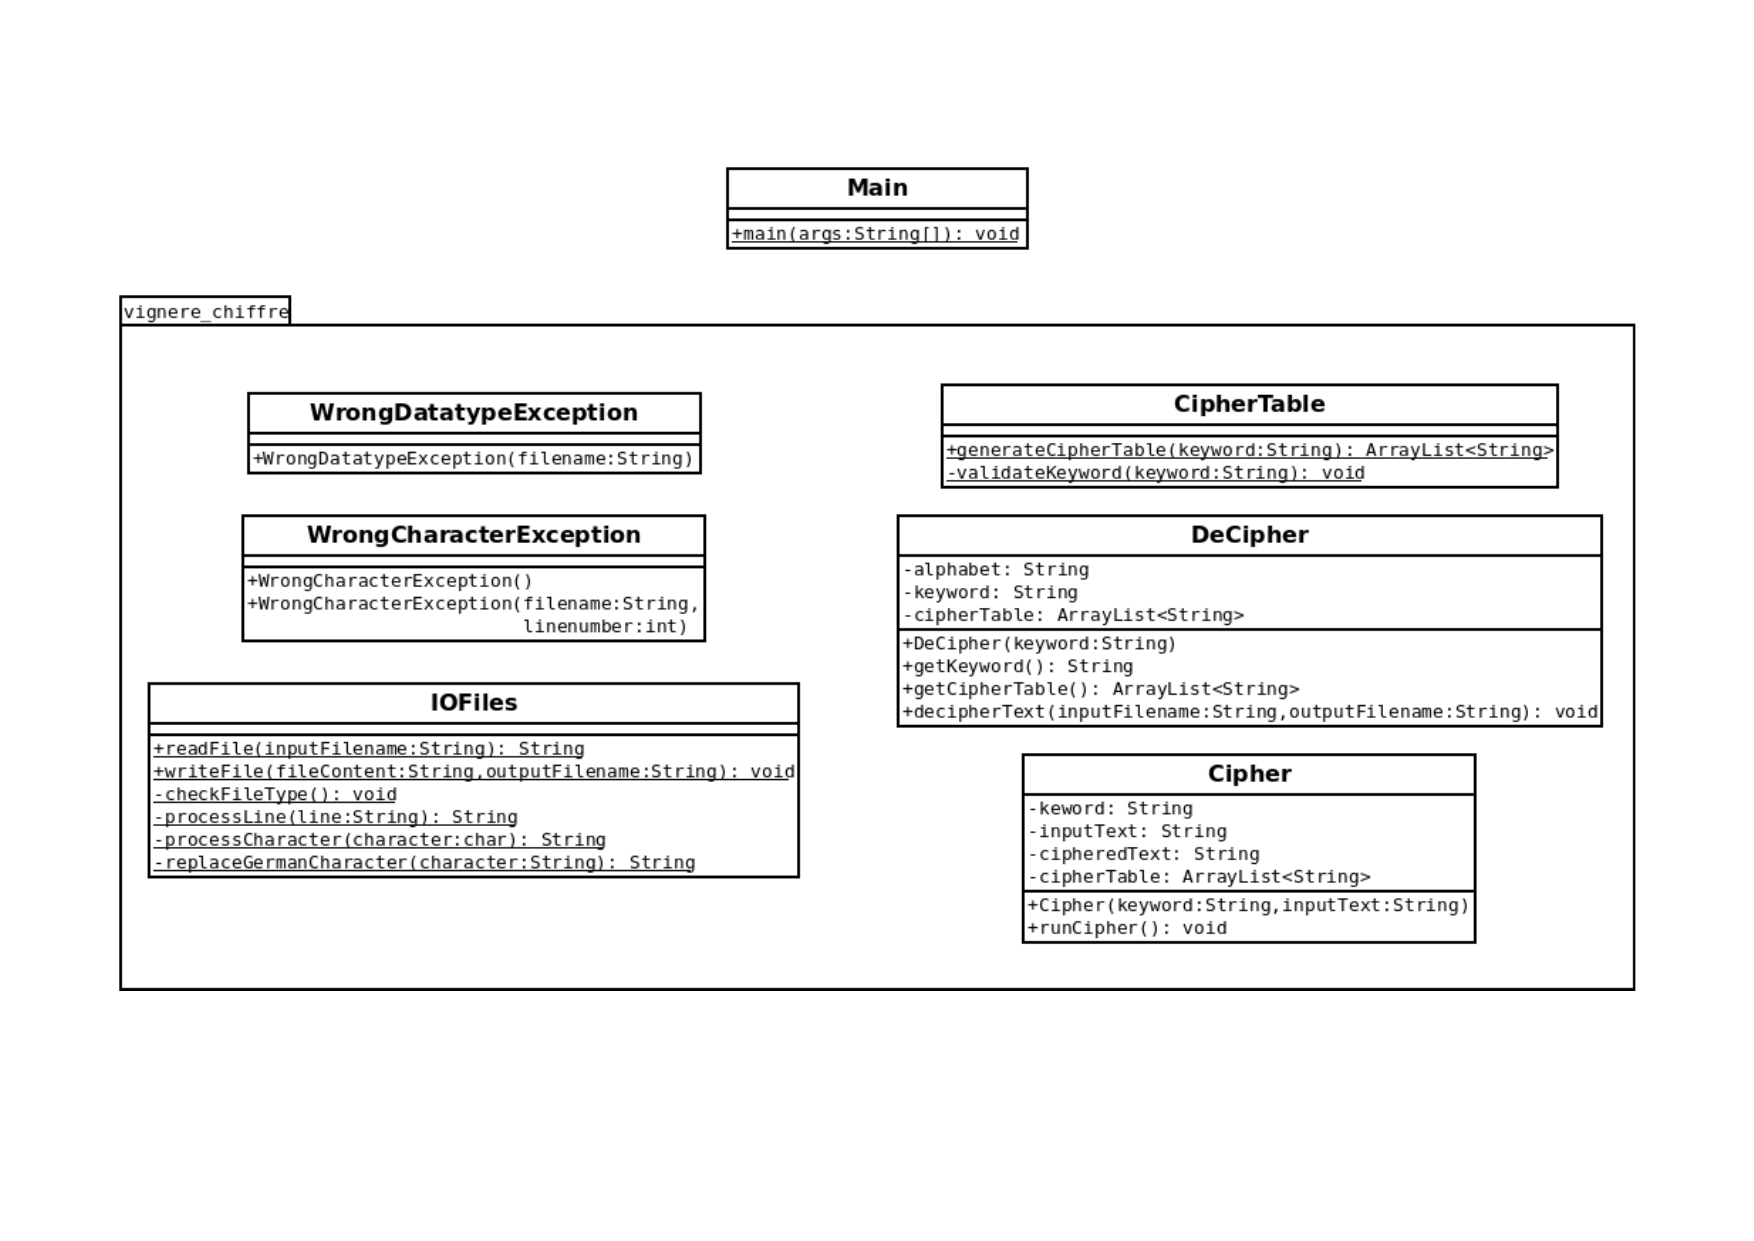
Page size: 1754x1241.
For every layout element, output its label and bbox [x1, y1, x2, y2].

picture [118, 166, 1636, 991]
